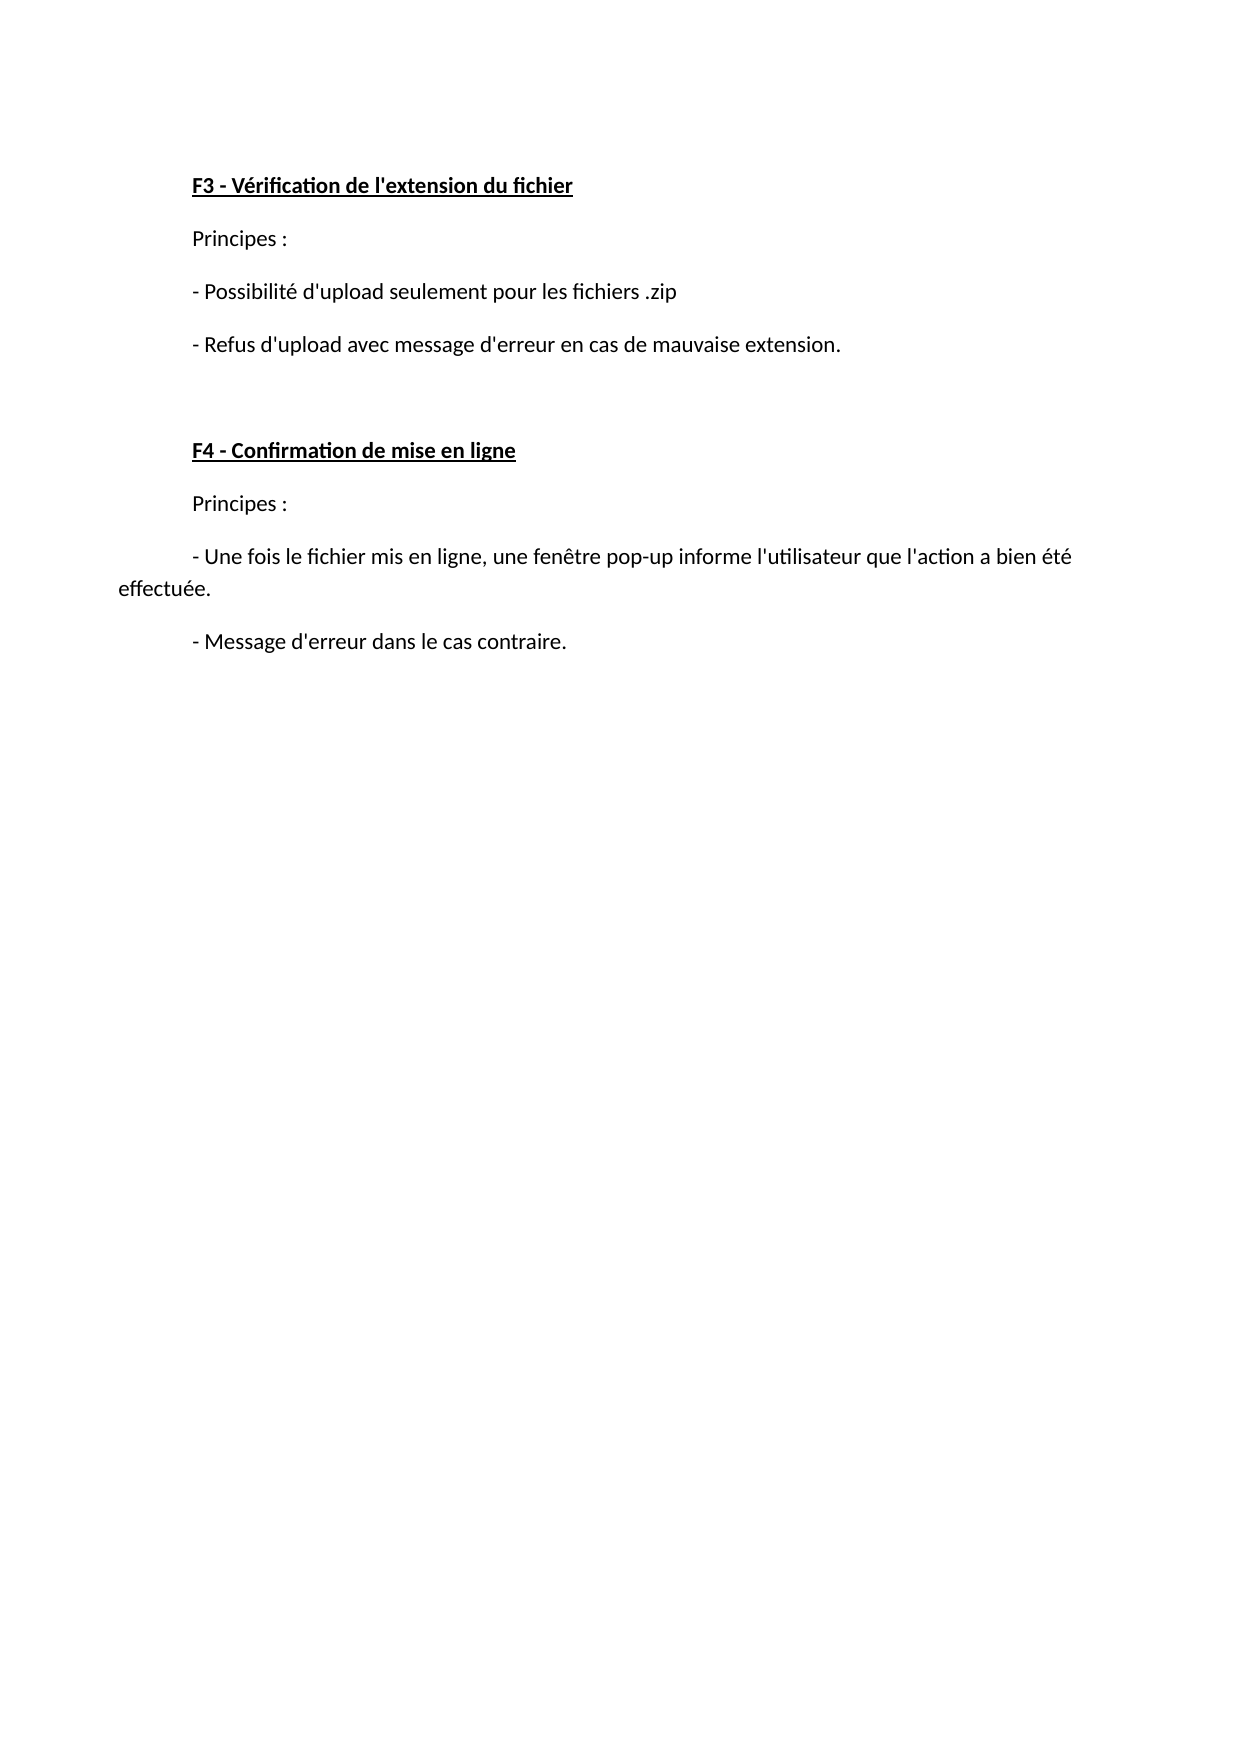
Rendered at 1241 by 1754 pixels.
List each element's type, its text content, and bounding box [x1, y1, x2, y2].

text - Une fois le fichier mis en ligne, une fenêtre pop-up informe l'utilisateur que l'action a bien été effectuée. [118, 542, 1122, 602]
text Principes : [118, 489, 1122, 517]
text - Refus d'upload avec message d'erreur en cas de mauvaise extension. [118, 330, 1122, 358]
text - Possibilité d'upload seulement pour les fichiers .zip [118, 277, 1122, 305]
text F3 - Vérification de l'extension du fichier [118, 171, 1122, 199]
text F4 - Confirmation de mise en ligne [118, 436, 1122, 464]
text - Message d'erreur dans le cas contraire. [118, 627, 1122, 656]
text Principes : [118, 224, 1122, 252]
